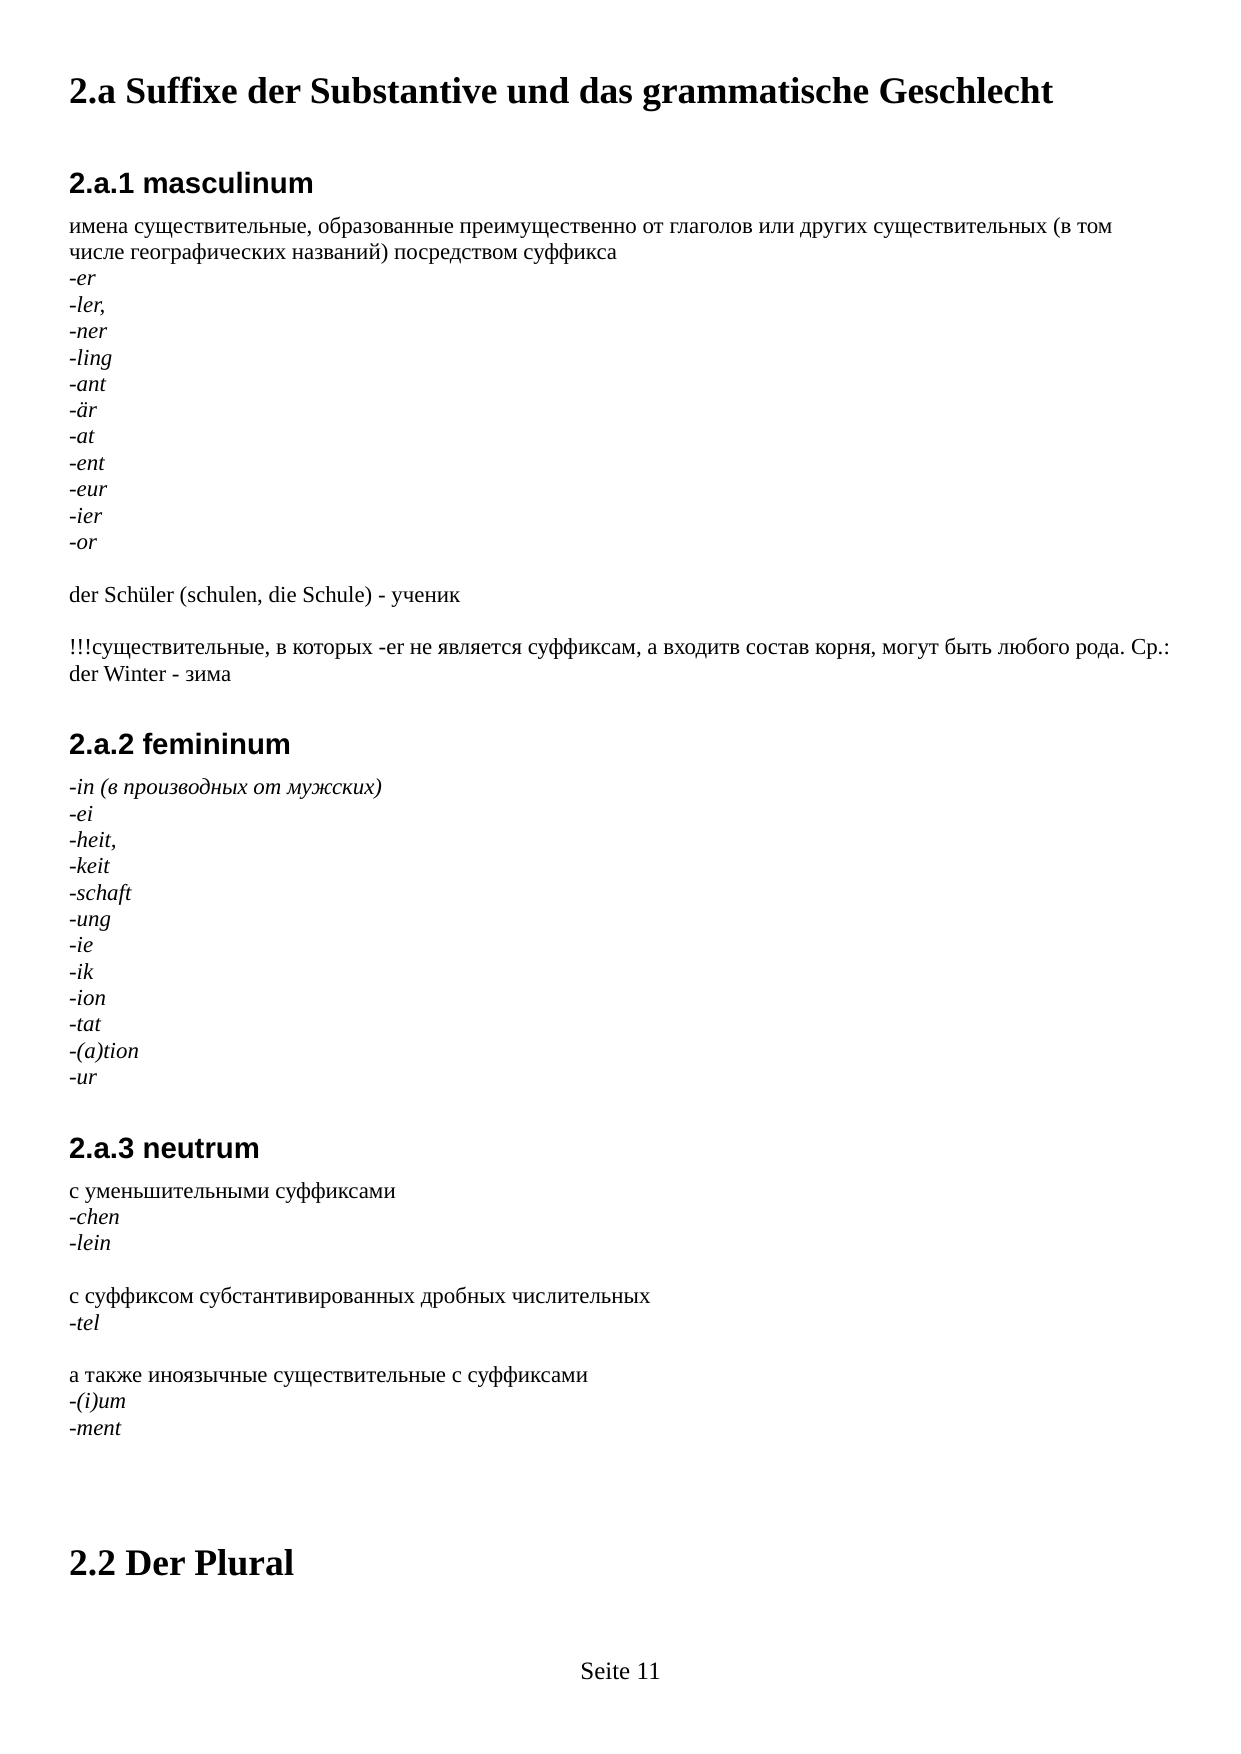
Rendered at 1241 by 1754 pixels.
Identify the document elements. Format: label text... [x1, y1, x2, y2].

text -ant [69, 370, 1172, 396]
text -ler, [69, 291, 1172, 317]
text -ie [69, 931, 1172, 958]
text -ier [69, 502, 1172, 528]
subtitle 2.a.2 femininum [69, 727, 1172, 761]
subtitle 2.a.3 neutrum [69, 1131, 1172, 1164]
text -ur [69, 1063, 1172, 1089]
text der Schüler (schulen, die Schule) - ученик [69, 581, 1172, 607]
text -ling [69, 343, 1172, 370]
subtitle 2.2 Der Plural [69, 1540, 1172, 1583]
text -ent [69, 449, 1172, 475]
text имена существительные, образованные преимущественно от глаголов или других существительных (в том числе географических названий) посредством суффикса [69, 212, 1172, 264]
text -at [69, 423, 1172, 449]
text der Winter - зима [69, 660, 1172, 686]
text -ment [69, 1414, 1172, 1440]
text -chen [69, 1203, 1172, 1229]
text !!!существительные, в которых -er не является суффиксам, а входитв состав корня, могут быть любого рода. Ср.: [69, 633, 1172, 660]
text -heit, [69, 826, 1172, 852]
text -tat [69, 1011, 1172, 1037]
text -ung [69, 905, 1172, 931]
text -ion [69, 984, 1172, 1011]
text -nеr [69, 317, 1172, 343]
text -er [69, 264, 1172, 291]
text -tel [69, 1308, 1172, 1335]
text -är [69, 396, 1172, 423]
subtitle 2.a.1 masculinum [69, 166, 1172, 199]
text -in (в производных от мужских) [69, 773, 1172, 800]
text -lein [69, 1229, 1172, 1256]
text -keit [69, 852, 1172, 879]
text -ik [69, 958, 1172, 984]
text -eur [69, 475, 1172, 502]
text -(a)tion [69, 1037, 1172, 1063]
subtitle 2.a Suffixe der Substantive und das grammatische Geschlecht [69, 69, 1172, 112]
text -ei [69, 800, 1172, 826]
text а также иноязычные существительные с суффиксами [69, 1361, 1172, 1388]
text с суффиксом субстантивированных дробных числительных [69, 1282, 1172, 1308]
text -or [69, 528, 1172, 554]
text -schaft [69, 879, 1172, 905]
text -(i)um [69, 1388, 1172, 1414]
text с уменьшительными суффиксами [69, 1177, 1172, 1203]
